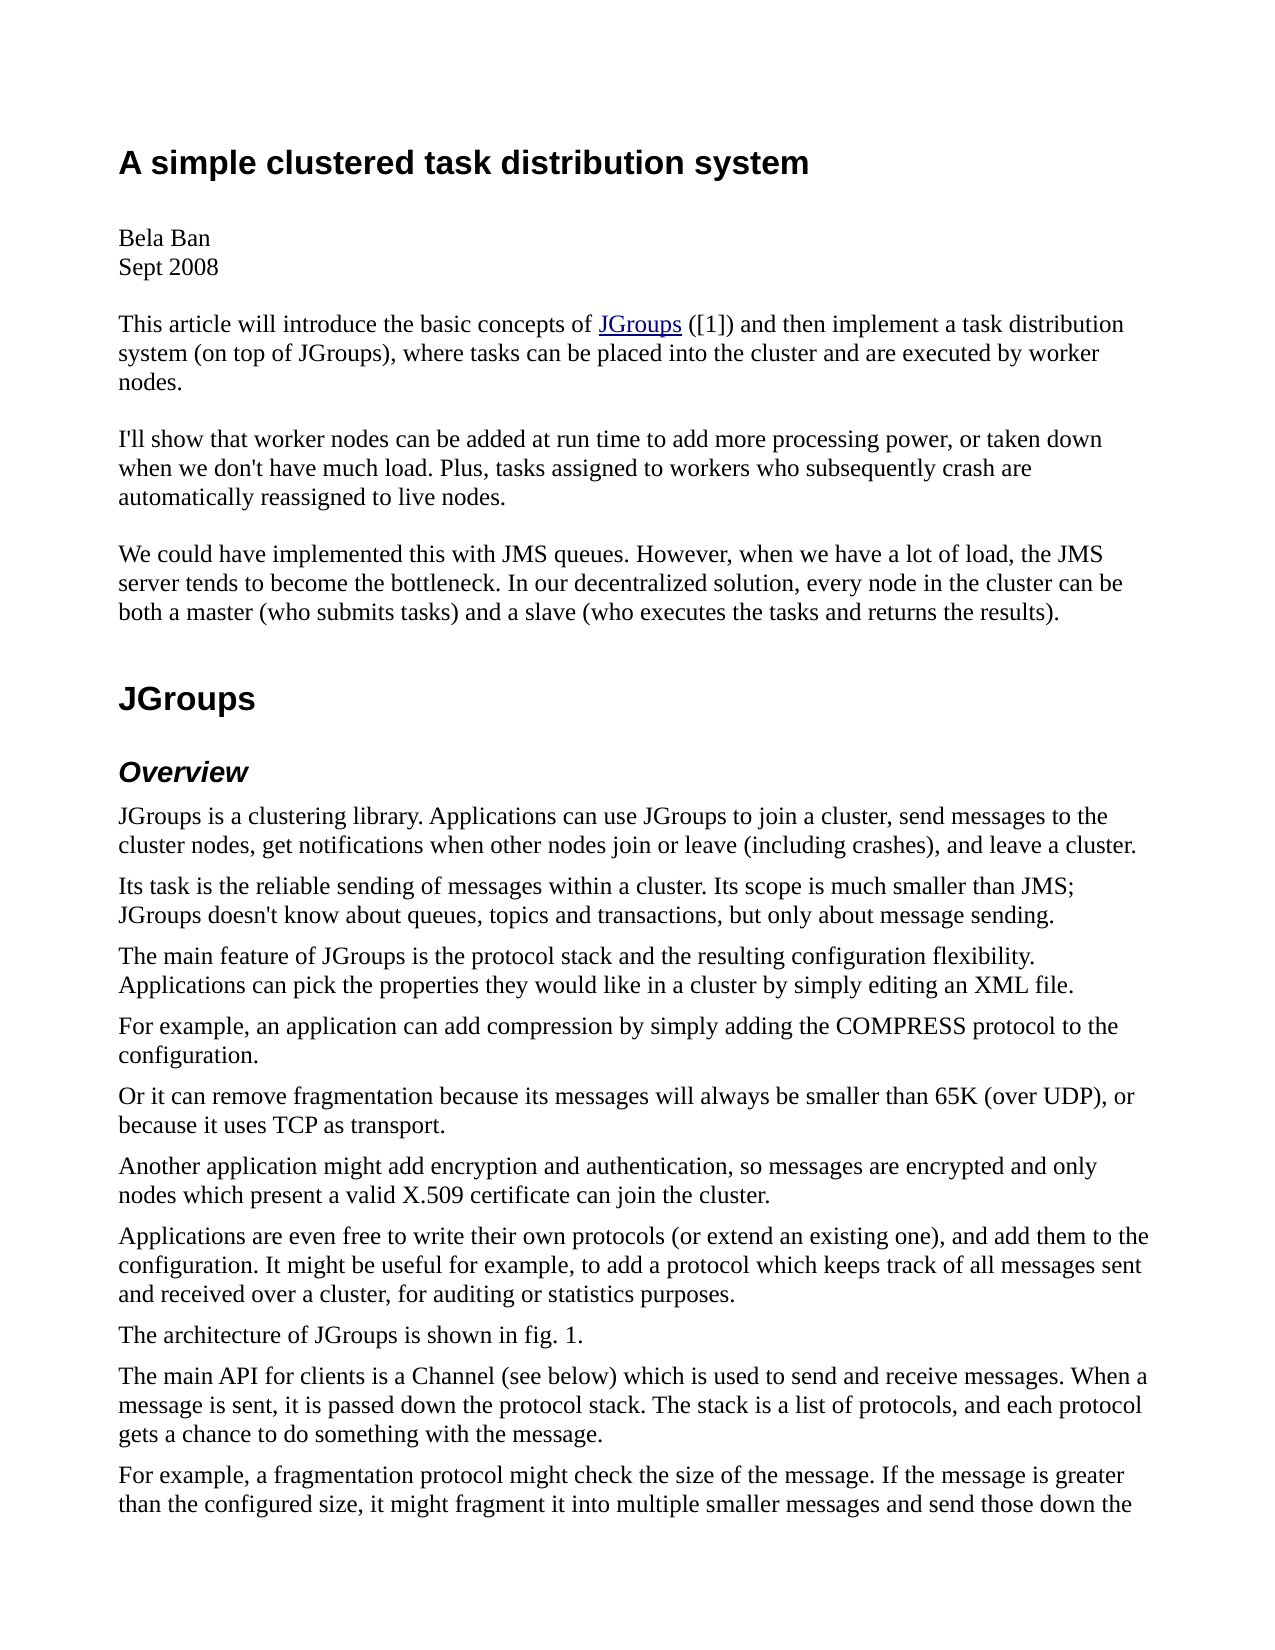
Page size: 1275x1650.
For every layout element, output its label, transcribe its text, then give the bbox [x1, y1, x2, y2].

subtitle JGroups [118, 679, 1157, 718]
text JGroups is a clustering library. Applications can use JGroups to join a cluster, send messages to the cluster nodes, get notifications when other nodes join or leave (including crashes), and leave a cluster. [118, 801, 1157, 859]
text For example, an application can add compression by simply adding the COMPRESS protocol to the configuration. [118, 1011, 1157, 1069]
text We could have implemented this with JMS queues. However, when we have a lot of load, the JMS server tends to become the bottleneck. In our decentralized solution, every node in the cluster can be both a master (who submits tasks) and a slave (who executes the tasks and returns the results). [118, 539, 1157, 626]
text The architecture of JGroups is shown in fig. 1. [118, 1320, 1157, 1349]
text Sept 2008 [118, 252, 1157, 281]
text The main feature of JGroups is the protocol stack and the resulting configuration flexibility. Applications can pick the properties they would like in a cluster by simply editing an XML file. [118, 941, 1157, 999]
subtitle A simple clustered task distribution system [118, 143, 1157, 182]
text Another application might add encryption and authentication, so messages are encrypted and only nodes which present a valid X.509 certificate can join the cluster. [118, 1151, 1157, 1209]
text The main API for clients is a Channel (see below) which is used to send and receive messages. When a message is sent, it is passed down the protocol stack. The stack is a list of protocols, and each protocol gets a chance to do something with the message. [118, 1361, 1157, 1448]
subtitle Overview [118, 755, 1157, 789]
text I'll show that worker nodes can be added at run time to add more processing power, or taken down when we don't have much load. Plus, tasks assigned to workers who subsequently crash are automatically reassigned to live nodes. [118, 424, 1157, 511]
text For example, a fragmentation protocol might check the size of the message. If the message is greater than the configured size, it might fragment it into multiple smaller messages and send those down the [118, 1460, 1157, 1518]
text Or it can remove fragmentation because its messages will always be smaller than 65K (over UDP), or because it uses TCP as transport. [118, 1081, 1157, 1139]
text Its task is the reliable sending of messages within a cluster. Its scope is much smaller than JMS; JGroups doesn't know about queues, topics and transactions, but only about message sending. [118, 871, 1157, 929]
text Bela Ban [118, 223, 1157, 252]
text Applications are even free to write their own protocols (or extend an existing one), and add them to the configuration. It might be useful for example, to add a protocol which keeps track of all messages sent and received over a cluster, for auditing or statistics purposes. [118, 1221, 1157, 1308]
text This article will introduce the basic concepts of JGroups ([1]) and then implement a task distribution system (on top of JGroups), where tasks can be placed into the cluster and are executed by worker nodes. [118, 309, 1157, 396]
